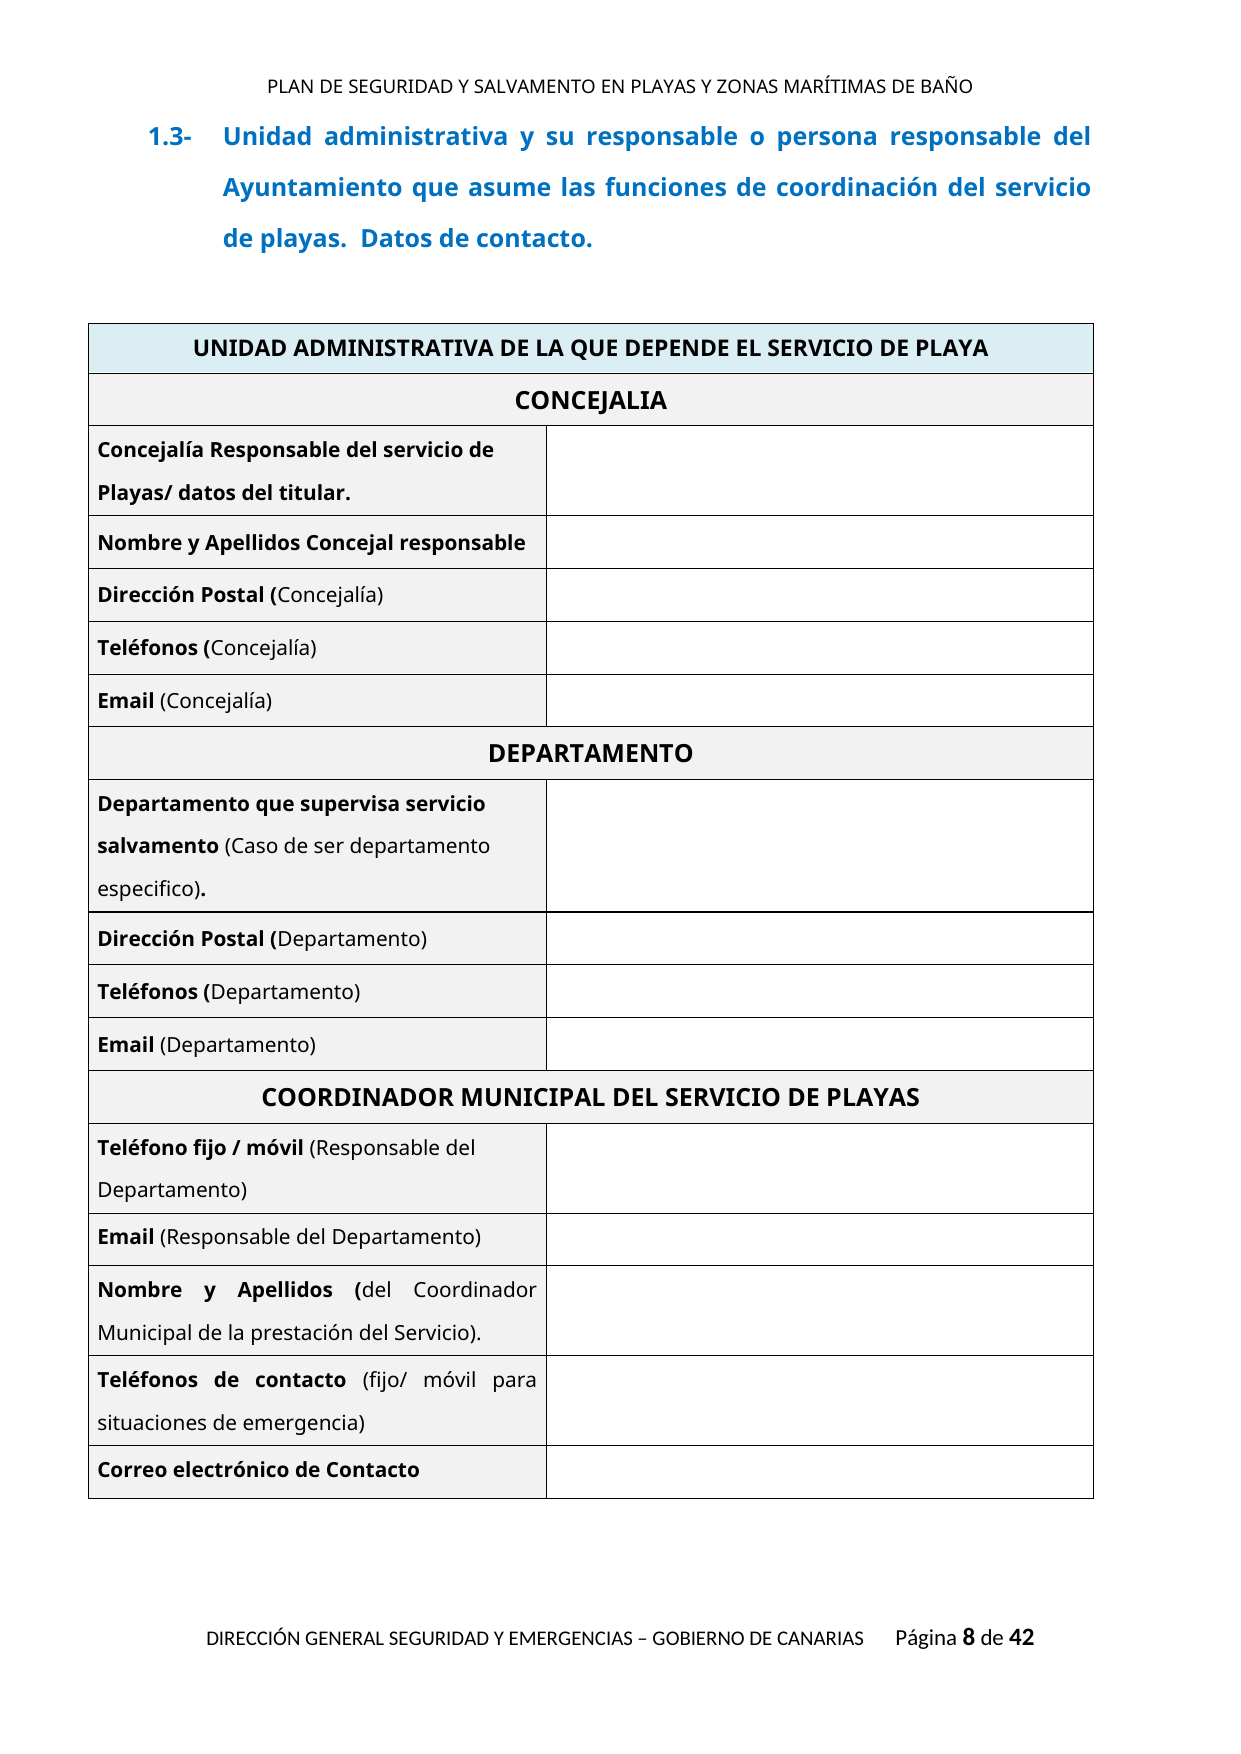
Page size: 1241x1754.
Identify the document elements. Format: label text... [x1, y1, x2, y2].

table_cell Email (Concejalía) [89, 675, 546, 726]
table_cell CONCEJALIA [89, 374, 1093, 425]
table_cell [547, 569, 1093, 621]
table_cell COORDINADOR MUNICIPAL DEL SERVICIO DE PLAYAS [89, 1071, 1093, 1123]
table_cell [547, 1124, 1093, 1212]
table_cell Teléfonos (Departamento) [89, 965, 546, 1017]
table_cell Nombre y Apellidos (del Coordinador Municipal de la prestación del Servicio). [89, 1266, 546, 1355]
table_cell [547, 913, 1093, 964]
table_cell Nombre y Apellidos Concejal responsable [89, 516, 546, 568]
table_cell DEPARTAMENTO [89, 727, 1093, 779]
table_cell [547, 1356, 1093, 1445]
table_cell [547, 426, 1093, 515]
table_cell [547, 965, 1093, 1017]
table_cell [547, 1446, 1093, 1498]
table_cell Dirección Postal (Departamento) [89, 913, 546, 964]
table_cell Teléfonos de contacto (fijo/ móvil para situaciones de emergencia) [89, 1356, 546, 1445]
table_cell [547, 1018, 1093, 1070]
table_cell Departamento que supervisa servicio salvamento (Caso de ser departamento especifico). [89, 780, 546, 911]
table_cell Email (Responsable del Departamento) [89, 1214, 546, 1265]
table_cell Dirección Postal (Concejalía) [89, 569, 546, 621]
table_cell Email (Departamento) [89, 1018, 546, 1070]
table_cell [547, 622, 1093, 673]
subtitle Unidad administrativa y su responsable o persona responsable del Ayuntamiento que asume las funciones de coordinación del servicio de playas. Datos de contacto. [148, 118, 1092, 254]
table_cell Teléfonos (Concejalía) [89, 622, 546, 673]
table_cell Concejalía Responsable del servicio de Playas/ datos del titular. [89, 426, 546, 515]
table_cell [547, 780, 1093, 911]
table_cell Teléfono fijo / móvil (Responsable del Departamento) [89, 1124, 546, 1212]
table_cell Correo electrónico de Contacto [89, 1446, 546, 1498]
table_cell [547, 1214, 1093, 1265]
table_cell [547, 675, 1093, 726]
table_cell [547, 516, 1093, 568]
table_cell [547, 1266, 1093, 1355]
table_header UNIDAD ADMINISTRATIVA DE LA QUE DEPENDE EL SERVICIO DE PLAYA [89, 324, 1093, 372]
